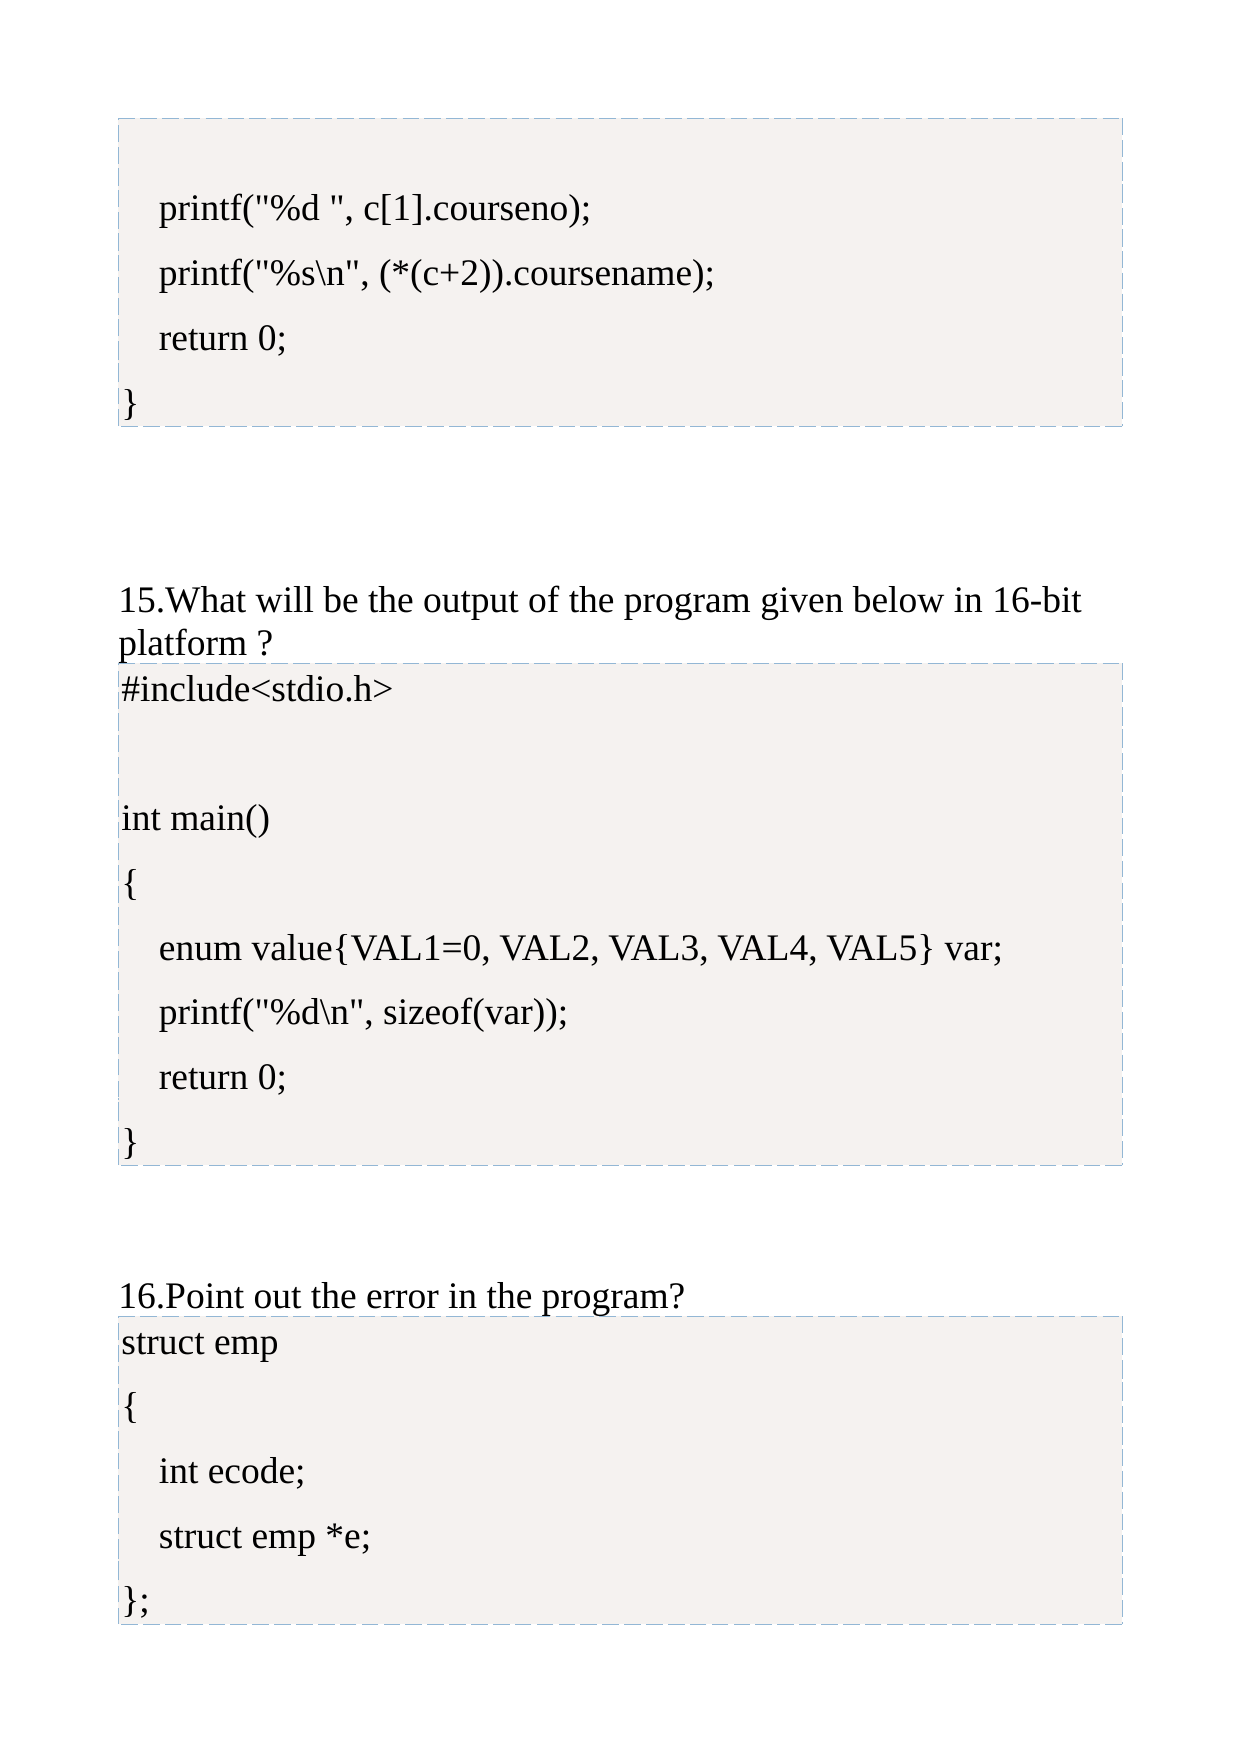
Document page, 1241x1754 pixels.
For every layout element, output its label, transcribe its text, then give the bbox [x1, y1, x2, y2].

text int main() [118, 793, 1122, 839]
text 16.Point out the error in the program? [118, 1273, 1122, 1316]
text return 0; [118, 1051, 1122, 1097]
text #include<stdio.h> [118, 663, 1122, 709]
text { [118, 1381, 1122, 1427]
text return 0; [118, 312, 1122, 358]
text { [118, 857, 1122, 903]
text printf("%s\n", (*(c+2)).coursename); [118, 247, 1122, 294]
text int ecode; [118, 1446, 1122, 1492]
text }; [118, 1575, 1122, 1624]
text } [118, 377, 1122, 426]
text } [118, 1116, 1122, 1165]
text struct emp [118, 1316, 1122, 1362]
text printf("%d ", c[1].courseno); [118, 183, 1122, 229]
text 15.What will be the output of the program given below in 16-bit platform ? [118, 577, 1122, 663]
text enum value{VAL1=0, VAL2, VAL3, VAL4, VAL5} var; [118, 922, 1122, 968]
text struct emp *e; [118, 1510, 1122, 1556]
text printf("%d\n", sizeof(var)); [118, 987, 1122, 1033]
